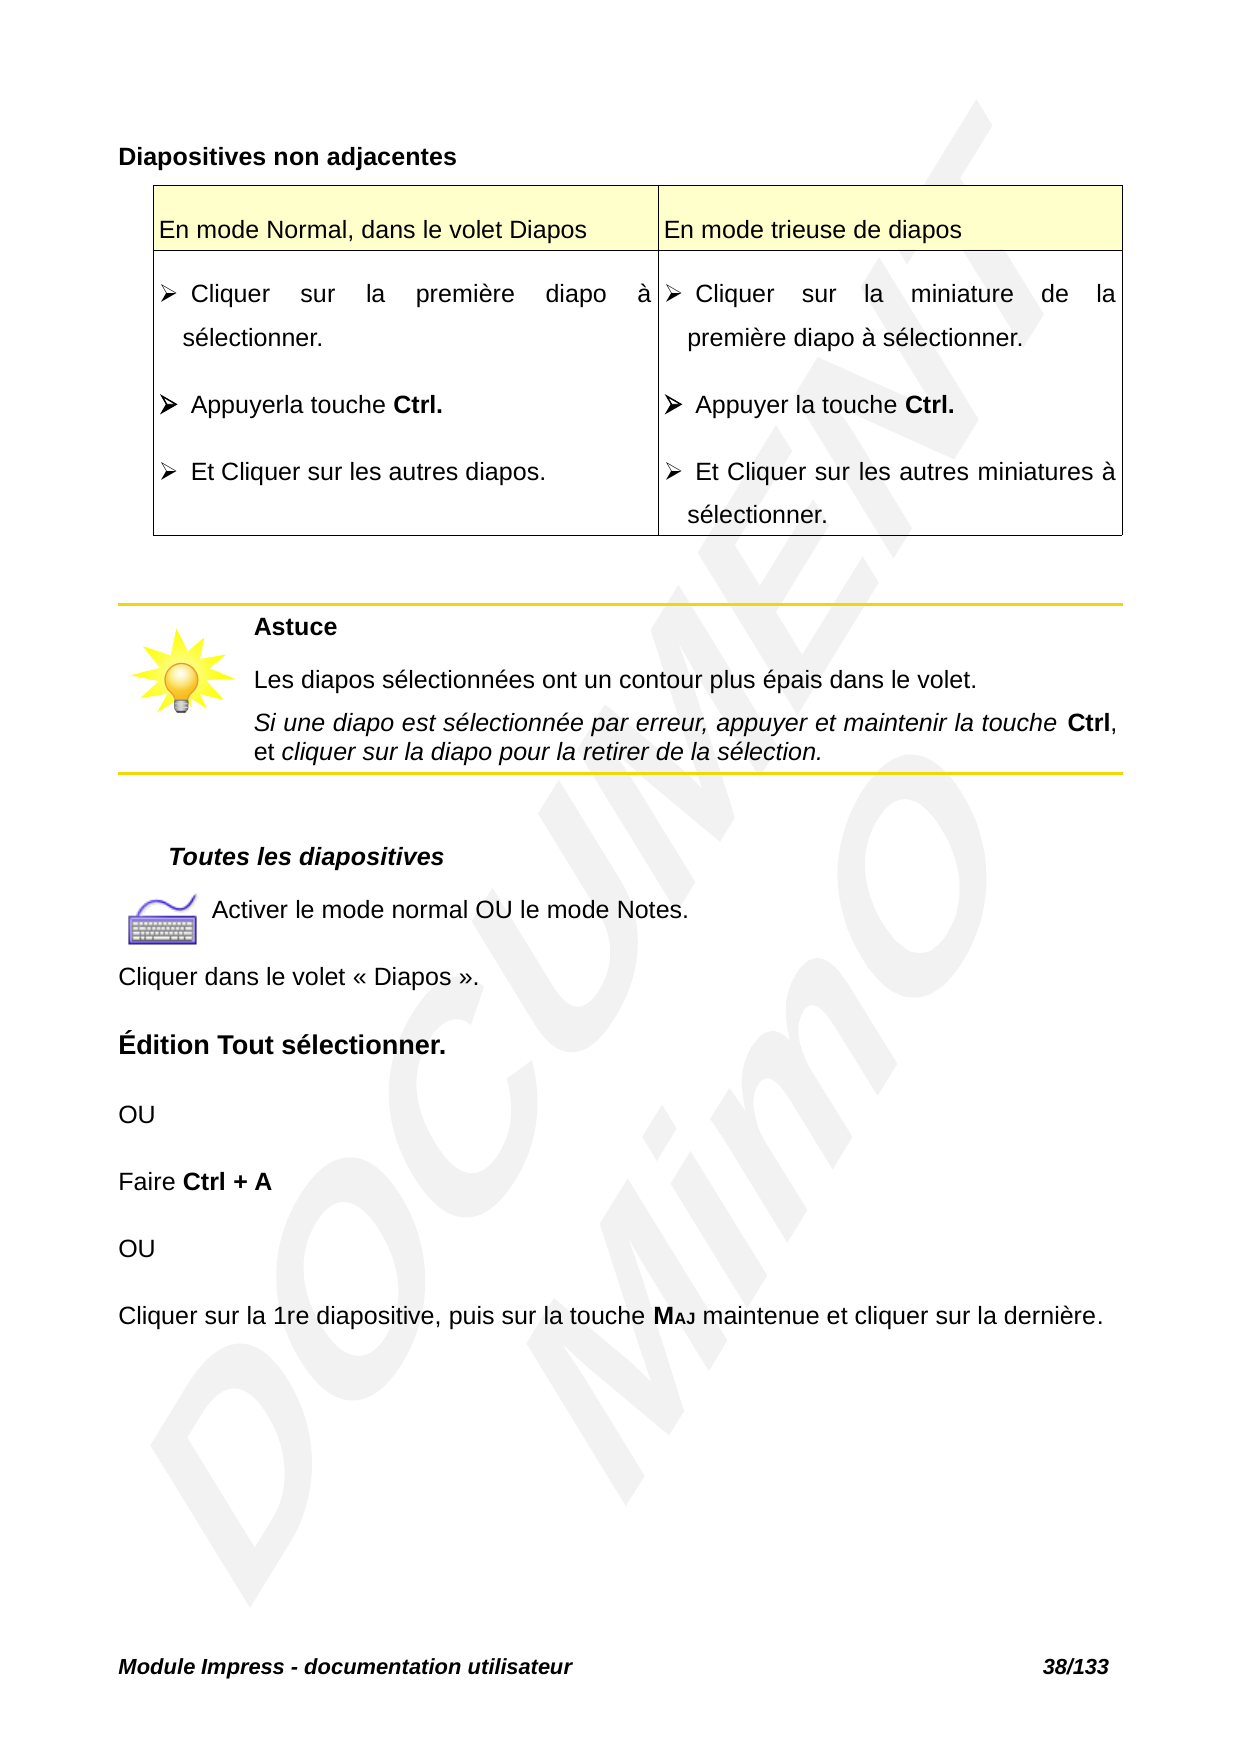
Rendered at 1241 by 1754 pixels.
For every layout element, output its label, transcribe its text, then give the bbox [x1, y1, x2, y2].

picture [123, 611, 242, 730]
text Activer le mode normal OU le mode Notes. [200, 895, 1122, 924]
table_cell Cliquer sur la première diapo à sélectionner. Appuyerla touche Ctrl. Et Cliquer sur les autres diapos. [154, 251, 658, 535]
text Faire Ctrl + A [118, 1167, 1122, 1196]
picture [125, 883, 200, 959]
text OU [118, 1234, 1122, 1263]
text Diapositives non adjacentes [118, 142, 1122, 171]
text Édition Tout sélectionner. [118, 1029, 1122, 1060]
text Cliquer dans le volet « Diapos ». [118, 962, 1122, 991]
table_cell Cliquer sur la miniature de la première diapo à sélectionner. Appuyer la touche Ctrl. Et Cliquer sur les autres miniatures à sélectionner. [659, 251, 1122, 535]
text OU [118, 1099, 1122, 1128]
subtitle Toutes les diapositives [168, 842, 1122, 871]
text Cliquer sur la 1re diapositive, puis sur la touche Maj maintenue et cliquer sur la dernière. [118, 1301, 1122, 1330]
table_header En mode Normal, dans le volet Diapos [154, 186, 658, 249]
table_header [118, 606, 248, 729]
table_header Astuce Les diapos sélectionnées ont un contour plus épais dans le volet. Si une diapo est sélectionnée par erreur, appuyer et maintenir la touche Ctrl, et cliquer sur la diapo pour la retirer de la sélection. [248, 606, 1123, 772]
table_header En mode trieuse de diapos [659, 186, 1122, 249]
table_header [118, 730, 248, 772]
